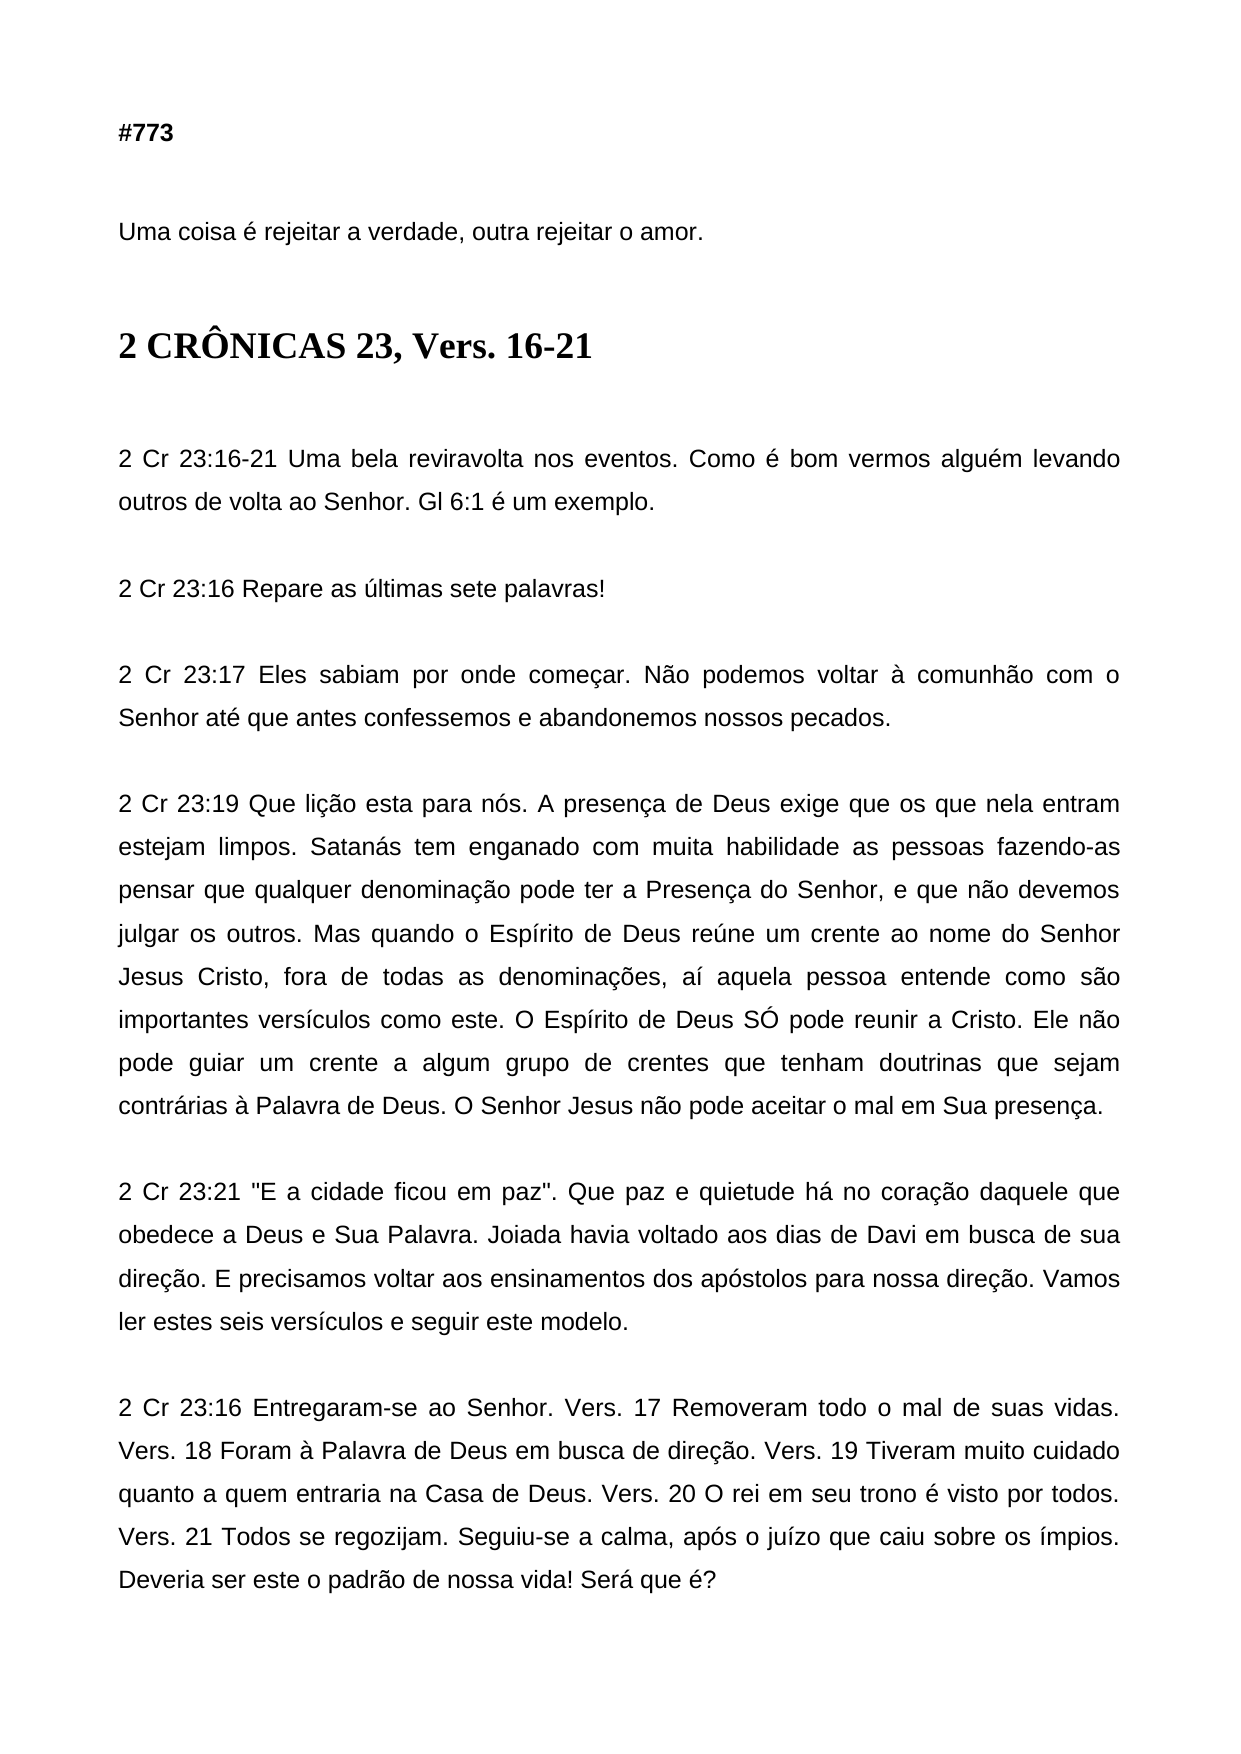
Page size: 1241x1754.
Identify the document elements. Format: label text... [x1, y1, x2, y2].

text 2 Cr 23:19 Que lição esta para nós. A presença de Deus exige que os que nela entram estejam limpos. Satanás tem enganado com muita habilidade as pessoas fazendo-as pensar que qualquer denominação pode ter a Presença do Senhor, e que não devemos julgar os outros. Mas quando o Espírito de Deus reúne um crente ao nome do Senhor Jesus Cristo, fora de todas as denominações, aí aquela pessoa entende como são importantes versículos como este. O Espírito de Deus SÓ pode reunir a Cristo. Ele não pode guiar um crente a algum grupo de crentes que tenham doutrinas que sejam contrárias à Palavra de Deus. O Senhor Jesus não pode aceitar o mal em Sua presença. [118, 789, 1122, 1120]
subtitle #773 [118, 118, 1122, 147]
text 2 Cr 23:17 Eles sabiam por onde começar. Não podemos voltar à comunhão com o Senhor até que antes confessemos e abandonemos nossos pecados. [118, 660, 1122, 732]
text 2 Cr 23:16 Entregaram-se ao Senhor. Vers. 17 Removeram todo o mal de suas vidas. Vers. 18 Foram à Palavra de Deus em busca de direção. Vers. 19 Tiveram muito cuidado quanto a quem entraria na Casa de Deus. Vers. 20 O rei em seu trono é visto por todos. Vers. 21 Todos se regozijam. Seguiu-se a calma, após o juízo que caiu sobre os ímpios. Deveria ser este o padrão de nossa vida! Será que é? [118, 1393, 1122, 1594]
subtitle 2 CRÔNICAS 23, Vers. 16-21 [118, 324, 1122, 367]
text 2 Cr 23:21 "E a cidade ficou em paz". Que paz e quietude há no coração daquele que obedece a Deus e Sua Palavra. Joiada havia voltado aos dias de Davi em busca de sua direção. E precisamos voltar aos ensinamentos dos apóstolos para nossa direção. Vamos ler estes seis versículos e seguir este modelo. [118, 1177, 1122, 1336]
text 2 Cr 23:16 Repare as últimas sete palavras! [118, 574, 1122, 602]
text Uma coisa é rejeitar a verdade, outra rejeitar o amor. [118, 217, 1122, 246]
text 2 Cr 23:16-21 Uma bela reviravolta nos eventos. Como é bom vermos alguém levando outros de volta ao Senhor. Gl 6:1 é um exemplo. [118, 444, 1122, 516]
